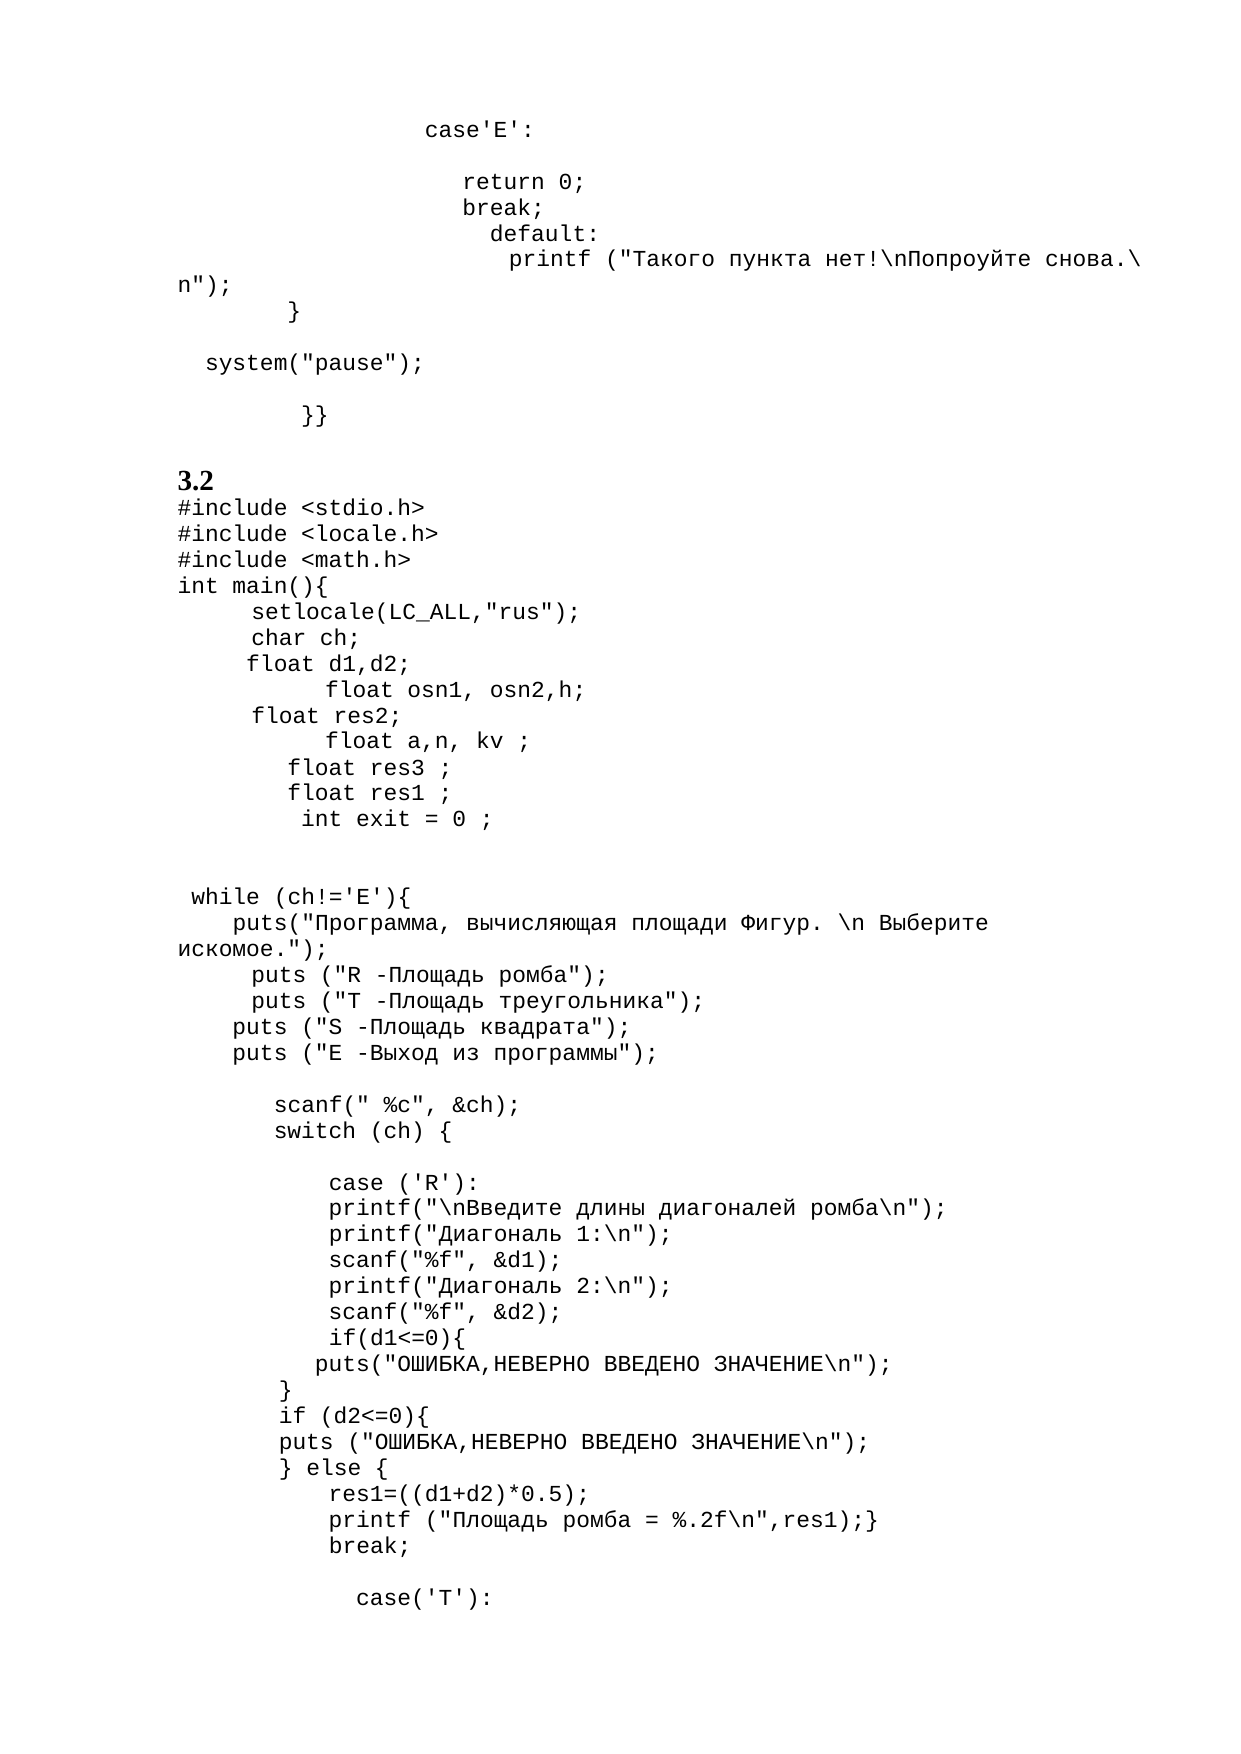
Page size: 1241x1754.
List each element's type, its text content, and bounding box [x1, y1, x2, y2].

text puts("Программа, вычисляющая площади Фигур. \n Выберите искомое."); [177, 911, 1152, 963]
text puts ("R -Площадь ромба"); [177, 963, 1152, 989]
text #include <math.h> [177, 548, 1152, 574]
text case('T'): [177, 1586, 1152, 1612]
text printf("Диагональ 2:\n"); [177, 1274, 1152, 1301]
text printf("\nВведите длины диагоналей ромба\n"); [177, 1197, 1152, 1223]
text int exit = 0 ; [177, 808, 1152, 834]
text case'E': [177, 118, 1152, 144]
text 3.2 [177, 463, 1152, 496]
text float d1,d2; [177, 652, 1152, 678]
text char ch; [177, 626, 1152, 652]
text puts ("ОШИБКА,НЕВЕРНО ВВЕДЕНО ЗНАЧЕНИЕ\n"); [177, 1430, 1152, 1456]
text break; [177, 1534, 1152, 1560]
text #include <locale.h> [177, 522, 1152, 548]
text return 0; [177, 170, 1152, 196]
text puts ("E -Выход из программы"); [177, 1041, 1152, 1067]
text puts ("T -Площадь треугольника"); [177, 989, 1152, 1015]
text system("pause"); [177, 352, 1152, 377]
text while (ch!='E'){ [177, 886, 1152, 911]
text switch (ch) { [177, 1119, 1152, 1145]
text case ('R'): [177, 1171, 1152, 1197]
text float osn1, osn2,h; [177, 678, 1152, 704]
text default: [177, 222, 1152, 248]
text #include <stdio.h> [177, 496, 1152, 522]
text printf("Диагональ 1:\n"); [177, 1223, 1152, 1249]
text scanf("%f", &d2); [177, 1301, 1152, 1326]
text scanf("%f", &d1); [177, 1249, 1152, 1274]
text scanf(" %c", &ch); [177, 1093, 1152, 1119]
text } [177, 300, 1152, 326]
text }} [177, 403, 1152, 429]
text puts("ОШИБКА,НЕВЕРНО ВВЕДЕНО ЗНАЧЕНИЕ\n"); [177, 1352, 1152, 1378]
text float res1 ; [177, 782, 1152, 808]
text } else { [177, 1456, 1152, 1482]
text setlocale(LC_ALL,"rus"); [177, 600, 1152, 626]
text printf ("Площадь ромба = %.2f\n",res1);} [177, 1508, 1152, 1534]
text res1=((d1+d2)*0.5); [177, 1482, 1152, 1508]
text } [177, 1378, 1152, 1404]
text float a,n, kv ; [177, 730, 1152, 756]
text printf ("Такого пункта нет!\nПопроуйте снова.\n"); [177, 248, 1152, 300]
text if(d1<=0){ [177, 1326, 1152, 1352]
text break; [177, 196, 1152, 222]
text float res3 ; [177, 756, 1152, 782]
text float res2; [177, 704, 1152, 730]
text int main(){ [177, 574, 1152, 600]
text if (d2<=0){ [177, 1404, 1152, 1430]
text puts ("S -Площадь квадрата"); [177, 1015, 1152, 1041]
